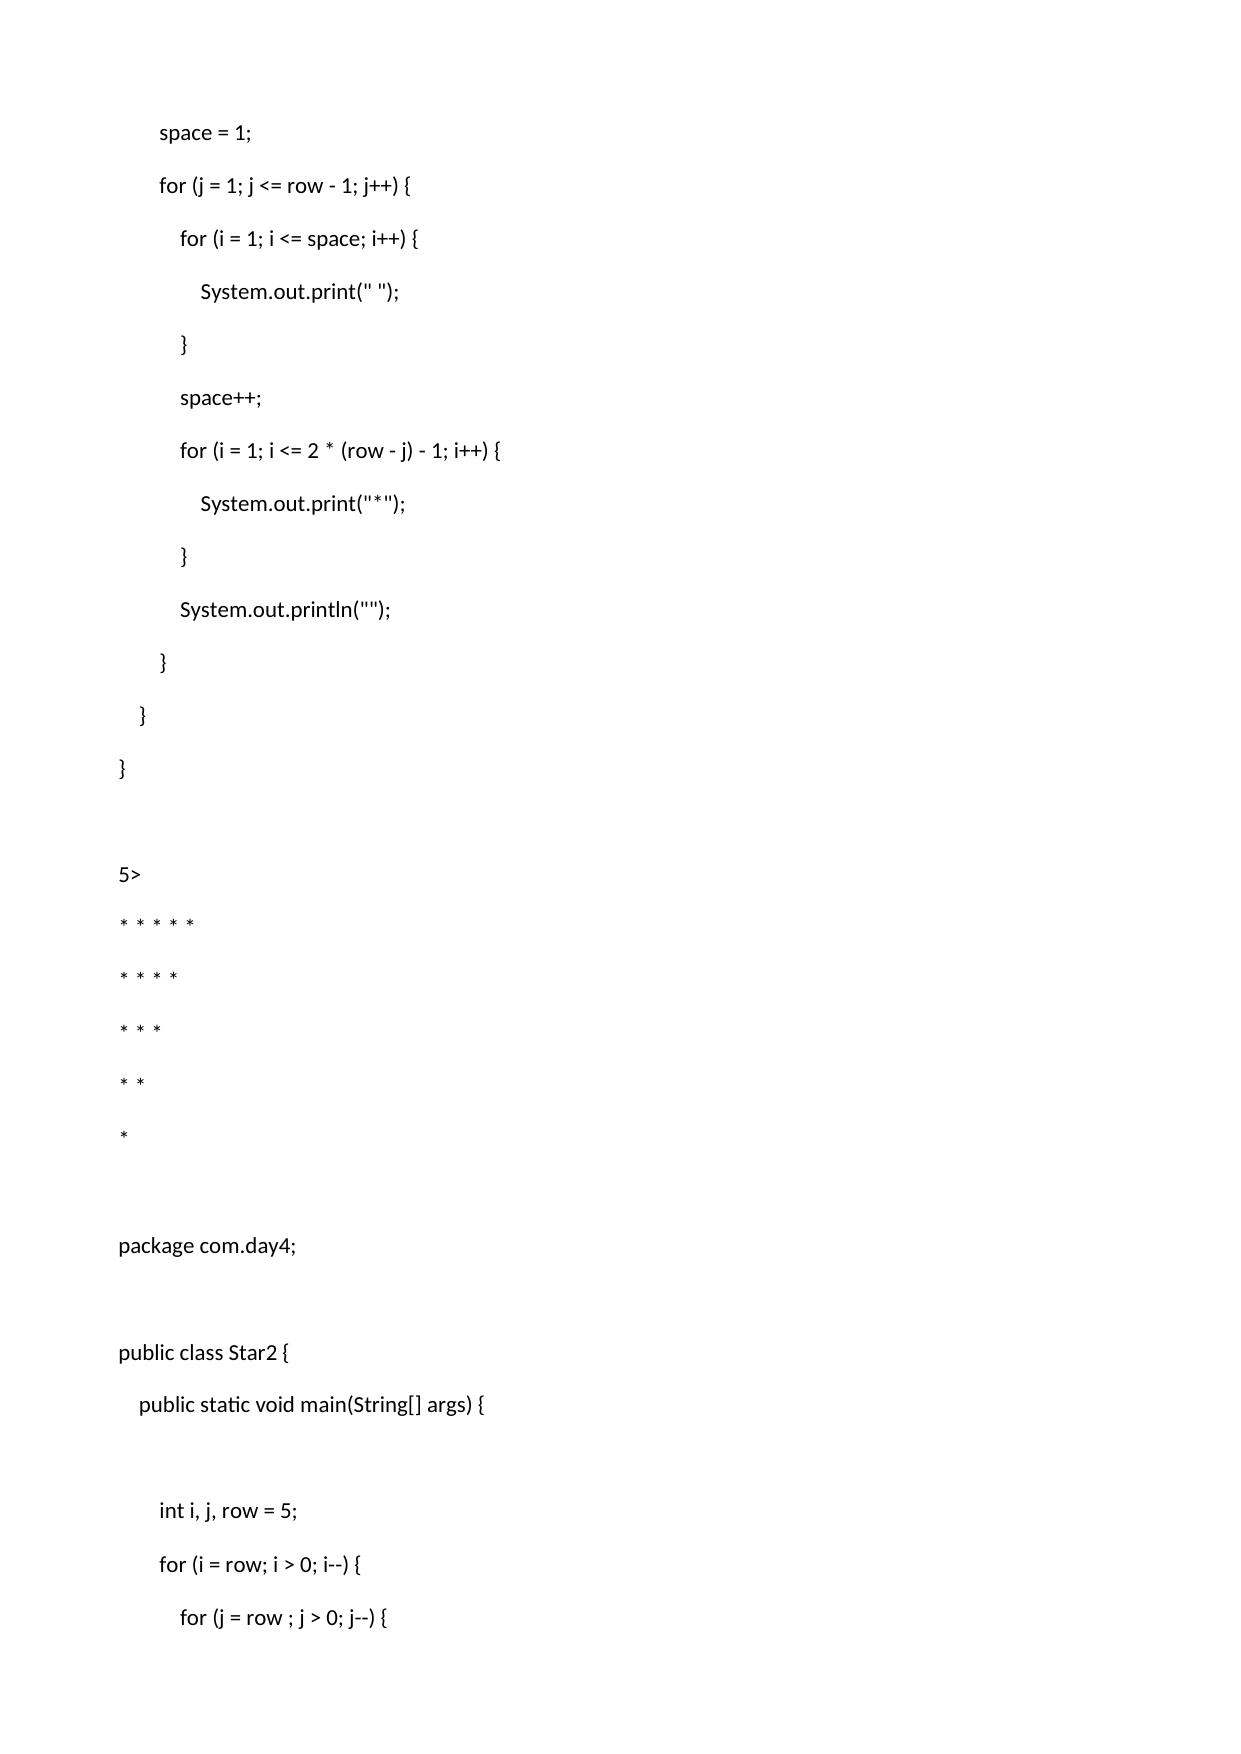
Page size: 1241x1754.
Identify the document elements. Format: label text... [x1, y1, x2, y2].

text for (i = 1; i <= 2 * (row - j) - 1; i++) { [118, 436, 1122, 464]
text * * * * * [118, 913, 1122, 941]
text System.out.print(" "); [118, 277, 1122, 305]
text } [118, 648, 1122, 676]
text * * * [118, 1019, 1122, 1047]
text public class Star2 { [118, 1338, 1122, 1366]
text for (j = 1; j <= row - 1; j++) { [118, 171, 1122, 199]
text System.out.print("*"); [118, 489, 1122, 517]
text } [118, 701, 1122, 729]
text space = 1; [118, 118, 1122, 146]
text System.out.println(""); [118, 595, 1122, 623]
text * [118, 1126, 1122, 1153]
text public static void main(String[] args) { [118, 1391, 1122, 1419]
text int i, j, row = 5; [118, 1497, 1122, 1525]
text * * [118, 1072, 1122, 1101]
text package com.day4; [118, 1232, 1122, 1259]
text } [118, 754, 1122, 782]
text * * * * [118, 966, 1122, 994]
text } [118, 542, 1122, 570]
text for (i = row; i > 0; i--) { [118, 1550, 1122, 1578]
text space++; [118, 383, 1122, 411]
text for (j = row ; j > 0; j--) { [118, 1603, 1122, 1631]
text for (i = 1; i <= space; i++) { [118, 224, 1122, 252]
text 5> [118, 860, 1122, 888]
text } [118, 330, 1122, 358]
